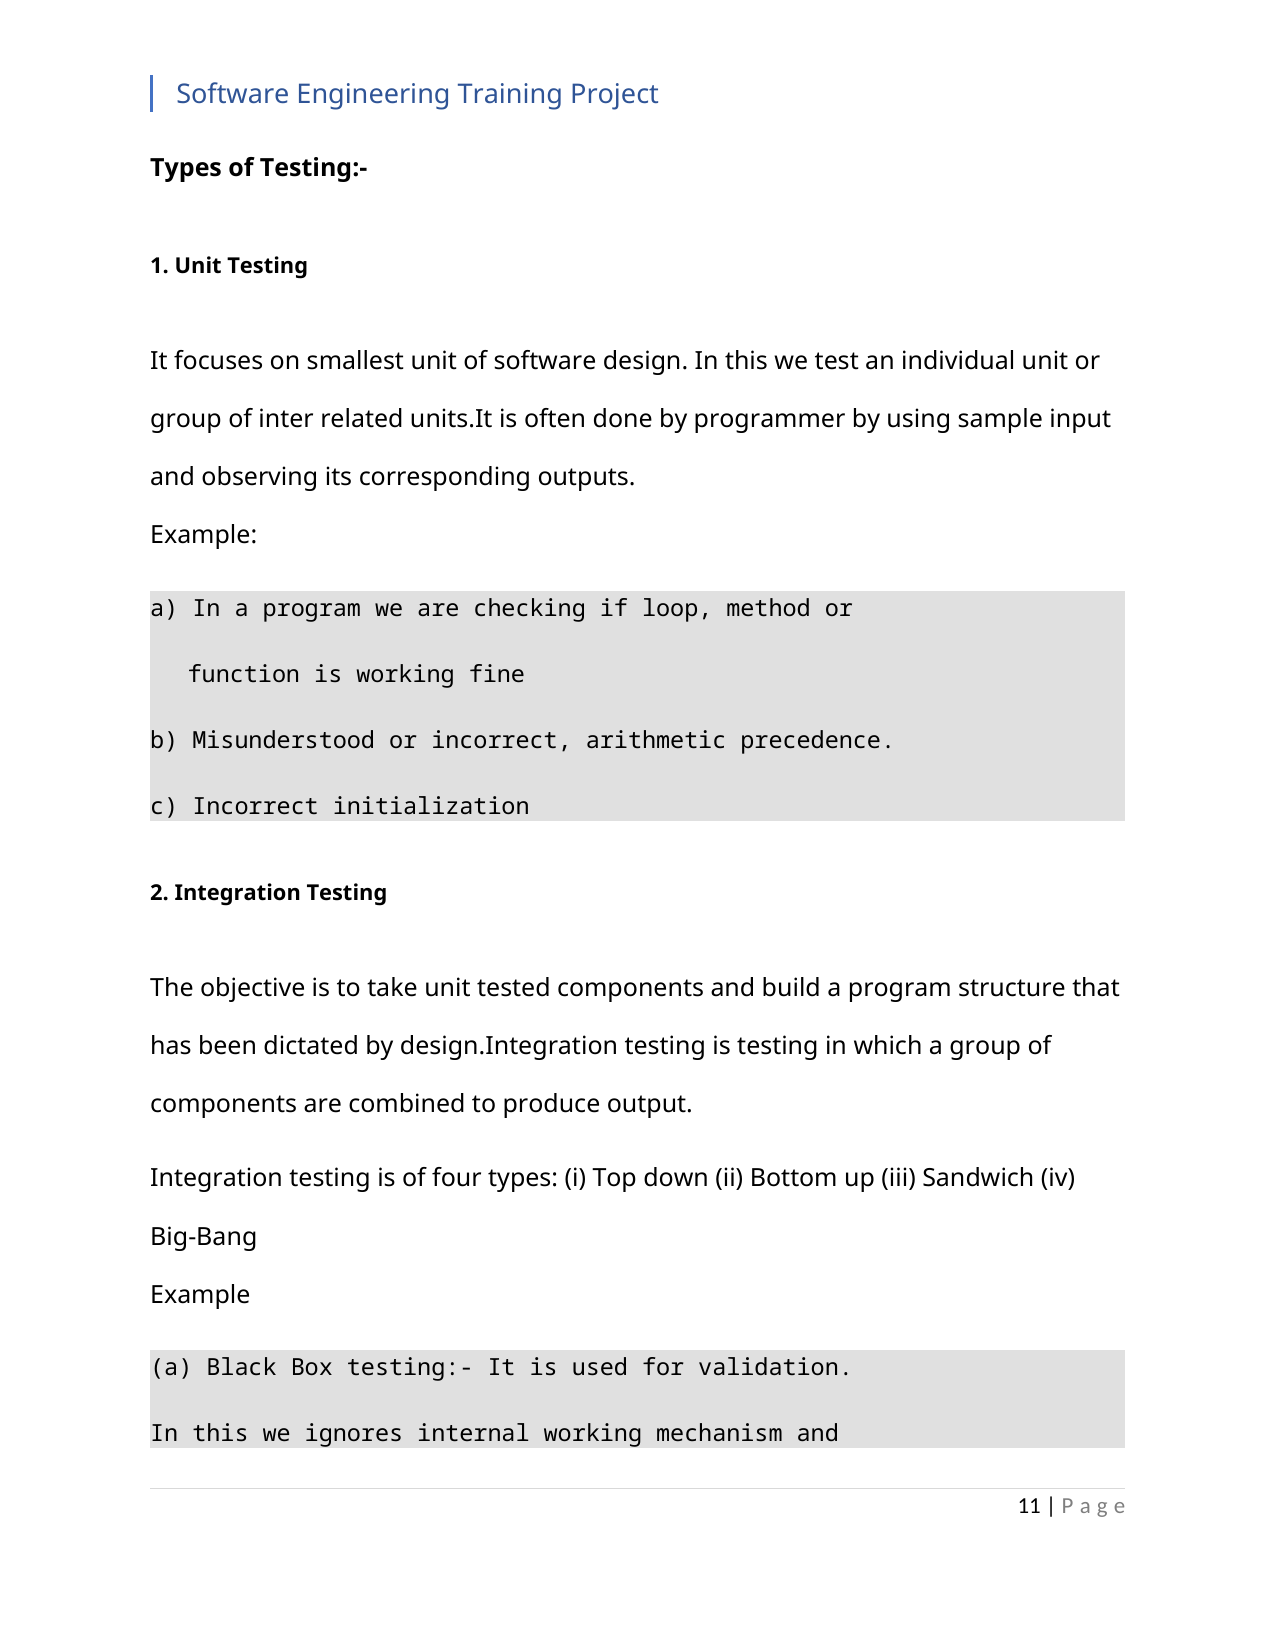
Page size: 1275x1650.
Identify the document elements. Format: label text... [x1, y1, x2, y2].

text function is working fine [150, 657, 1125, 689]
text c) Incorrect initialization [150, 789, 1125, 821]
text The objective is to take unit tested components and build a program structure that has been dictated by design.Integration testing is testing in which a group of components are combined to produce output. [150, 970, 1125, 1120]
text (a) Black Box testing:- It is used for validation. [150, 1350, 1125, 1382]
text a) In a program we are checking if loop, method or [150, 591, 1125, 623]
text b) Misunderstood or incorrect, arithmetic precedence. [150, 723, 1125, 755]
text It focuses on smallest unit of software design. In this we test an individual unit or group of inter related units.It is often done by programmer by using sample input and observing its corresponding outputs. Example: [150, 342, 1125, 551]
subtitle Types of Testing:- [150, 150, 1125, 184]
text In this we ignores internal working mechanism and [150, 1416, 1125, 1448]
text Integration testing is of four types: (i) Top down (ii) Bottom up (iii) Sandwich (iv) Big-Bang Example [150, 1160, 1125, 1311]
subtitle 1. Unit Testing [150, 250, 1125, 280]
subtitle 2. Integration Testing [150, 877, 1125, 907]
